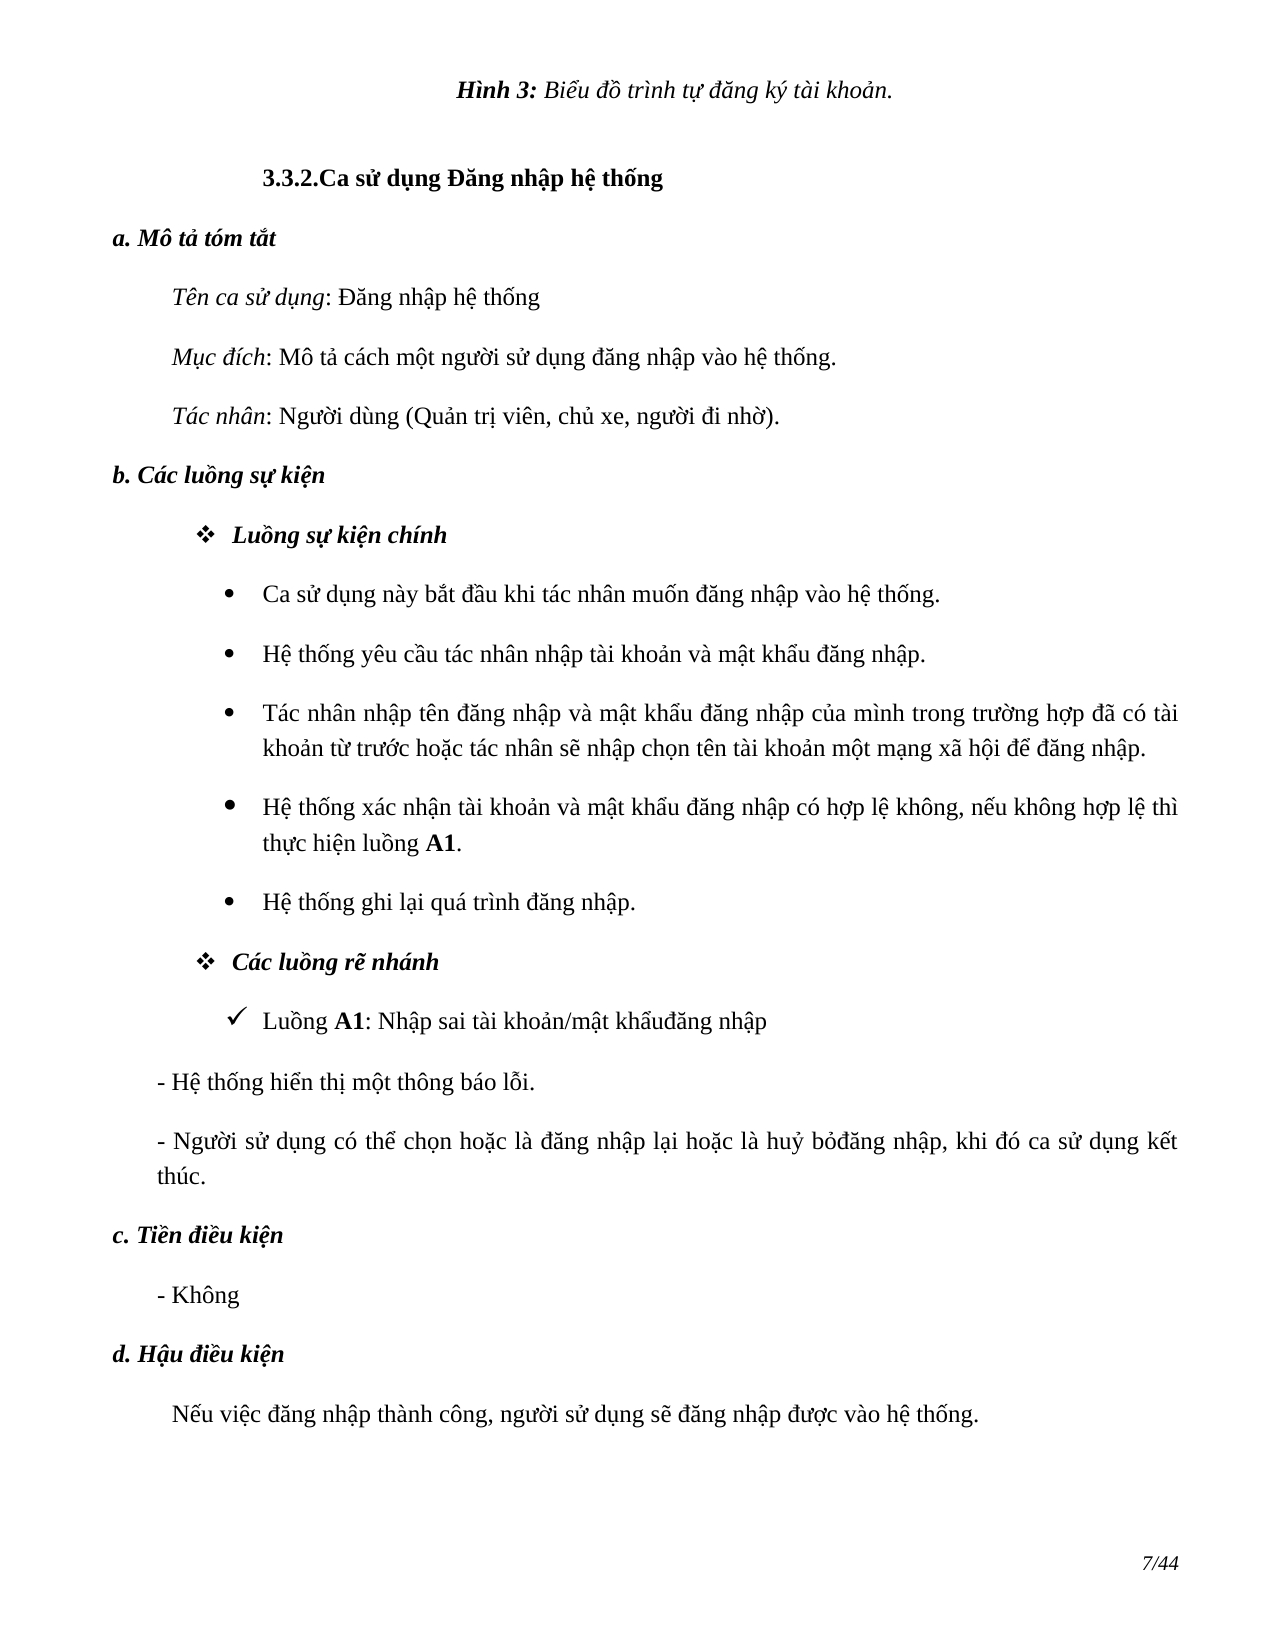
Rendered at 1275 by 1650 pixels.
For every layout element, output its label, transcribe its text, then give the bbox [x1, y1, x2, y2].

text Tác nhân: Người dùng (Quản trị viên, chủ xe, người đi nhờ). [112, 401, 1181, 430]
list Ca sử dụng Đăng nhập hệ thống [262, 163, 1181, 192]
text Nếu việc đăng nhập thành công, người sử dụng sẽ đăng nhập được vào hệ thống. [112, 1399, 1181, 1428]
text - Không [112, 1280, 1181, 1309]
text b. Các luồng sự kiện [112, 461, 1181, 489]
text Tên ca sử dụng: Đăng nhập hệ thống [172, 282, 1181, 311]
list Luồng sự kiện chính [194, 520, 1181, 549]
list Hệ thống xác nhận tài khoản và mật khẩu đăng nhập có hợp lệ không, nếu không hợp lệ thì thực hiện luồng A1. [225, 792, 1181, 857]
text Hình 3: Biểu đồ trình tự đăng ký tài khoản. [112, 75, 1181, 104]
text Mục đích: Mô tả cách một người sử dụng đăng nhập vào hệ thống. [112, 342, 1181, 370]
list Các luồng rẽ nhánh [194, 947, 1181, 976]
list Ca sử dụng này bắt đầu khi tác nhân muốn đăng nhập vào hệ thống. [225, 579, 1181, 608]
text d. Hậu điều kiện [112, 1339, 1181, 1368]
text a. Mô tả tóm tắt [112, 223, 1181, 251]
list Hệ thống yêu cầu tác nhân nhập tài khoản và mật khẩu đăng nhập. [225, 639, 1181, 668]
list - Hệ thống hiển thị một thông báo lỗi. [157, 1067, 1181, 1096]
list Luồng A1: Nhập sai tài khoản/mật khẩuđăng nhập [225, 1006, 1181, 1036]
list Hệ thống ghi lại quá trình đăng nhập. [225, 887, 1181, 916]
list - Người sử dụng có thể chọn hoặc là đăng nhập lại hoặc là huỷ bỏđăng nhập, khi đó ca sử dụng kết thúc. [157, 1126, 1181, 1190]
list Tác nhân nhập tên đăng nhập và mật khẩu đăng nhập của mình trong trường hợp đã có tài khoản từ trước hoặc tác nhân sẽ nhập chọn tên tài khoản một mạng xã hội để đăng nhập. [225, 698, 1181, 762]
text c. Tiền điều kiện [112, 1220, 1181, 1249]
